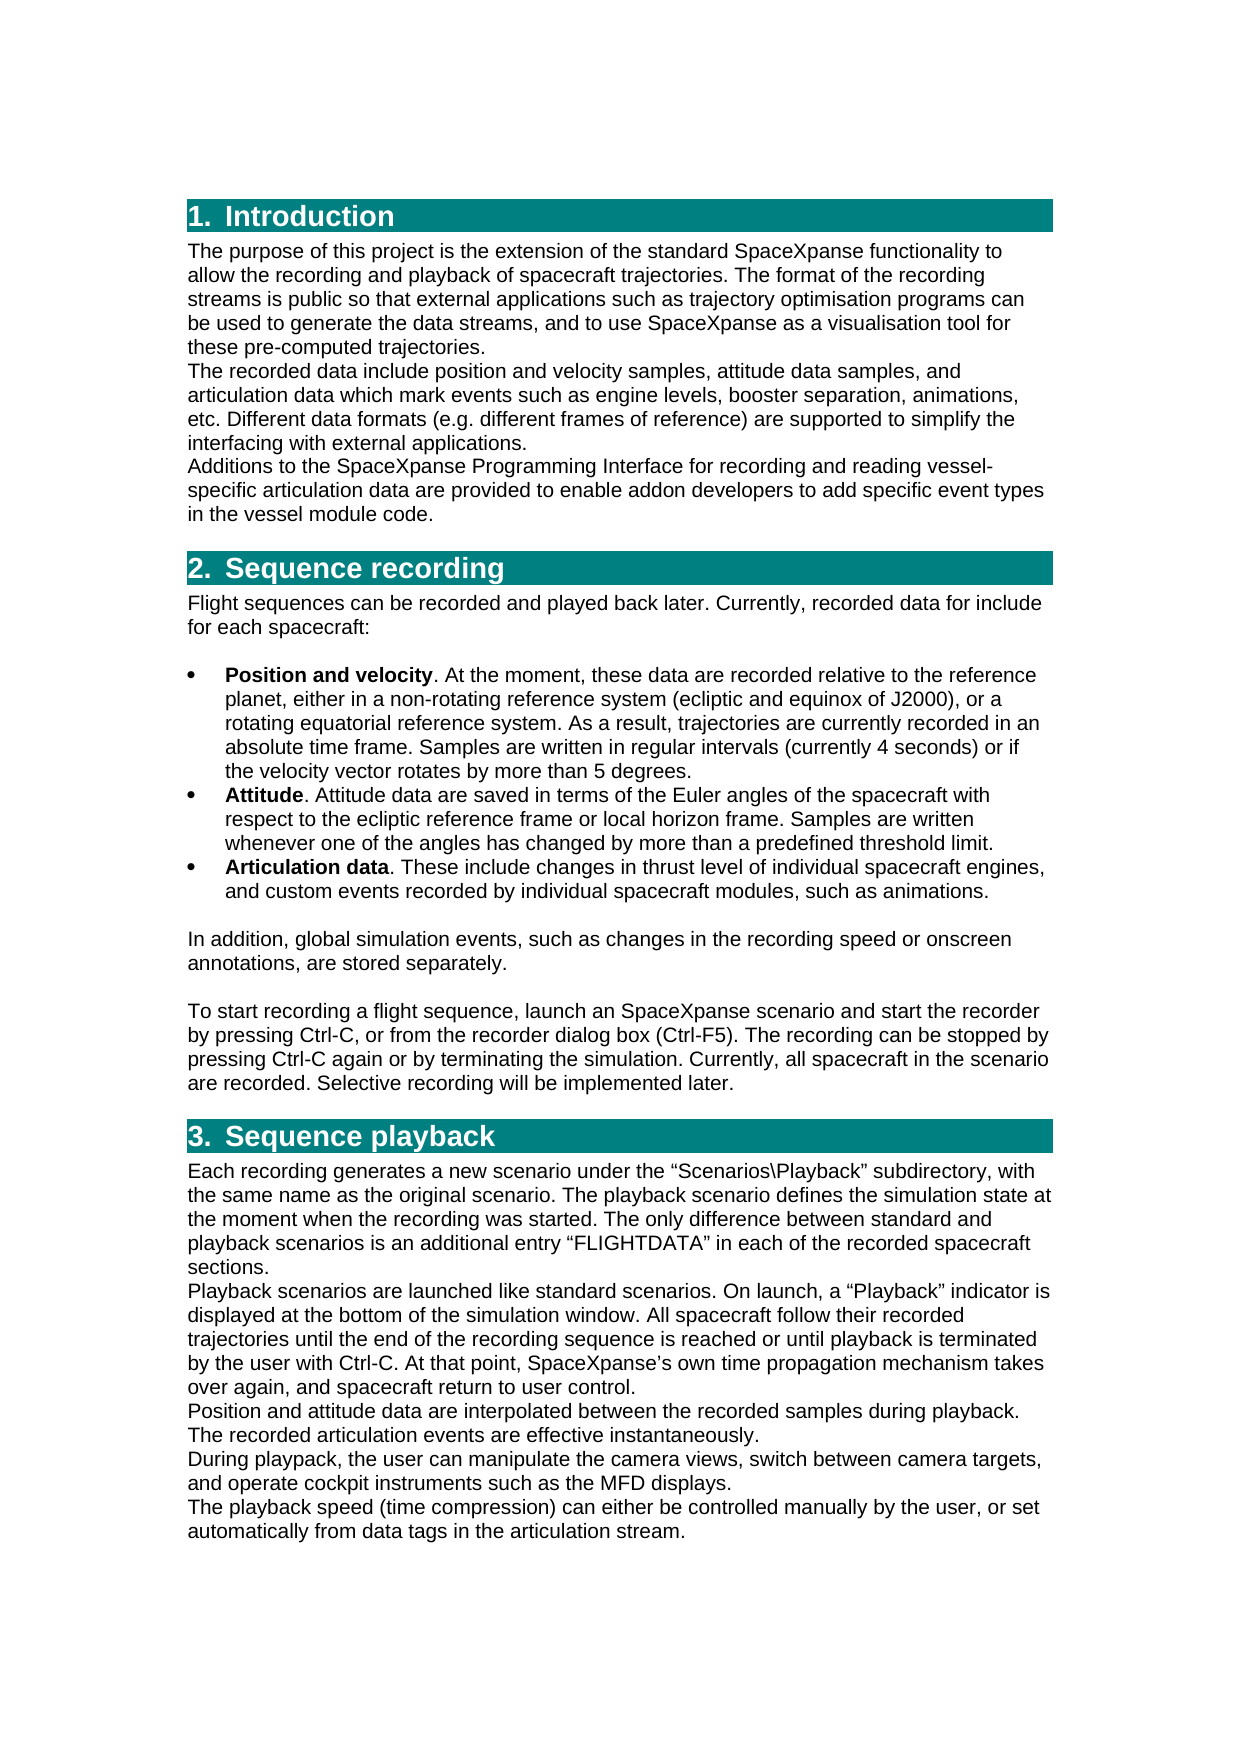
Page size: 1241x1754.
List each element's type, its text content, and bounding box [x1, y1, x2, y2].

text During playpack, the user can manipulate the camera views, switch between camera targets, and operate cockpit instruments such as the MFD displays. [187, 1447, 1053, 1495]
text To start recording a flight sequence, launch an SpaceXpanse scenario and start the recorder by pressing Ctrl-C, or from the recorder dialog box (Ctrl-F5). The recording can be stopped by pressing Ctrl-C again or by terminating the simulation. Currently, all spacecraft in the scenario are recorded. Selective recording will be implemented later. [187, 999, 1053, 1094]
text The recorded data include position and velocity samples, attitude data samples, and articulation data which mark events such as engine levels, booster separation, animations, etc. Different data formats (e.g. different frames of reference) are supported to simplify the interfacing with external applications. [187, 358, 1053, 454]
list Position and velocity. At the moment, these data are recorded relative to the reference planet, either in a non-rotating reference system (ecliptic and equinox of J2000), or a rotating equatorial reference system. As a result, trajectories are currently recorded in an absolute time frame. Samples are written in regular intervals (currently 4 seconds) or if the velocity vector rotates by more than 5 degrees. [187, 663, 1053, 783]
text Position and attitude data are interpolated between the recorded samples during playback. The recorded articulation events are effective instantaneously. [187, 1399, 1053, 1447]
text In addition, global simulation events, such as changes in the recording speed or onscreen annotations, are stored separately. [187, 927, 1053, 975]
text Additions to the SpaceXpanse Programming Interface for recording and reading vessel-specific articulation data are provided to enable addon developers to add specific event types in the vessel module code. [187, 454, 1053, 526]
list Articulation data. These include changes in thrust level of individual spacecraft engines, and custom events recorded by individual spacecraft modules, such as animations. [187, 855, 1053, 903]
text Each recording generates a new scenario under the “Scenarios\Playback” subdirectory, with the same name as the original scenario. The playback scenario defines the simulation state at the moment when the recording was started. The only difference between standard and playback scenarios is an additional entry “FLIGHTDATA” in each of the recorded spacecraft sections. [187, 1159, 1053, 1279]
subtitle Sequence recording [187, 551, 1053, 585]
text The purpose of this project is the extension of the standard SpaceXpanse functionality to allow the recording and playback of spacecraft trajectories. The format of the recording streams is public so that external applications such as trajectory optimisation programs can be used to generate the data streams, and to use SpaceXpanse as a visualisation tool for these pre-computed trajectories. [187, 239, 1053, 358]
list Attitude. Attitude data are saved in terms of the Euler angles of the spacecraft with respect to the ecliptic reference frame or local horizon frame. Samples are written whenever one of the angles has changed by more than a predefined threshold limit. [187, 783, 1053, 855]
text The playback speed (time compression) can either be controlled manually by the user, or set automatically from data tags in the articulation stream. [187, 1495, 1053, 1543]
text Playback scenarios are launched like standard scenarios. On launch, a “Playback” indicator is displayed at the bottom of the simulation window. All spacecraft follow their recorded trajectories until the end of the recording sequence is reached or until playback is terminated by the user with Ctrl-C. At that point, SpaceXpanse’s own time propagation mechanism takes over again, and spacecraft return to user control. [187, 1279, 1053, 1399]
text Flight sequences can be recorded and played back later. Currently, recorded data for include for each spacecraft: [187, 591, 1053, 639]
subtitle Sequence playback [187, 1119, 1053, 1153]
subtitle Introduction [187, 199, 1053, 232]
